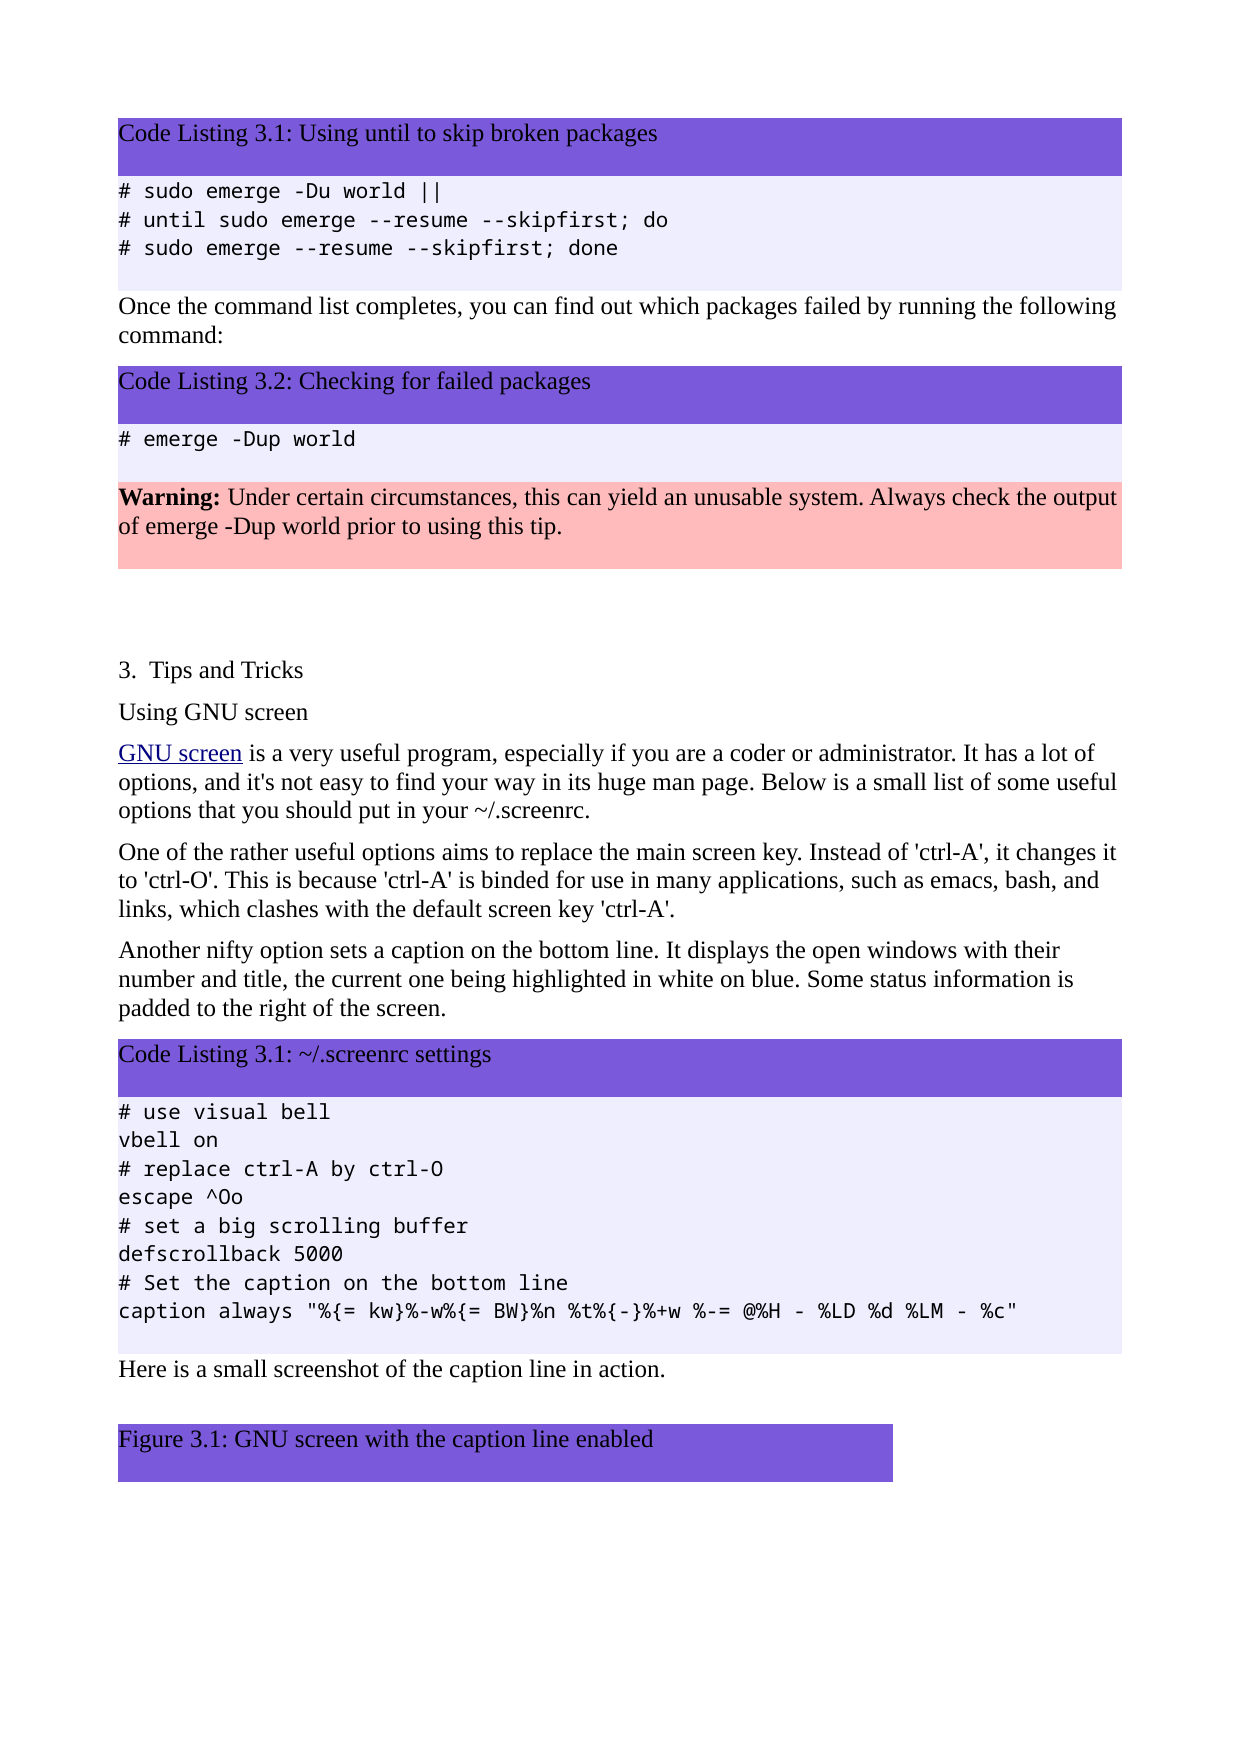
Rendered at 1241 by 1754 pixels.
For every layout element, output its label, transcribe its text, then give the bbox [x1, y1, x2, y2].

text One of the rather useful options aims to replace the main screen key. Instead of 'ctrl-A', it changes it to 'ctrl-O'. This is because 'ctrl-A' is binded for use in many applications, such as emacs, bash, and links, which clashes with the default screen key 'ctrl-A'. [118, 837, 1122, 923]
table_header Warning: Under certain circumstances, this can yield an unusable system. Always check the output of emerge -Dup world prior to using this tip. [118, 482, 1122, 569]
table_cell # use visual bell vbell on # replace ctrl-A by ctrl-O escape ^Oo # set a big scrolling buffer defscrollback 5000 # Set the caption on the bottom line caption always "%{= kw}%-w%{= BW}%n %t%{-}%+w %-= @%H - %LD %d %LM - %c" [118, 1097, 1122, 1354]
table_header Figure 3.1: GNU screen with the caption line enabled [118, 1424, 893, 1482]
text 3. Tips and Tricks [118, 655, 1122, 684]
table_header Code Listing 3.1: Using until to skip broken packages [118, 118, 1122, 176]
text Using GNU screen [118, 697, 1122, 725]
text Once the command list completes, you can find out which packages failed by running the following command: [118, 291, 1122, 349]
text Here is a small screenshot of the caption line in action. [118, 1354, 1122, 1383]
text Another nifty option sets a caption on the bottom line. It displays the open windows with their number and title, the current one being highlighted in white on blue. Some status information is padded to the right of the screen. [118, 935, 1122, 1022]
text GNU screen is a very useful program, especially if you are a coder or administrator. It has a lot of options, and it's not easy to find your way in its huge man page. Below is a small list of some useful options that you should put in your ~/.screenrc. [118, 738, 1122, 824]
table_cell # emerge -Dup world [118, 424, 1122, 482]
table_header Code Listing 3.1: ~/.screenrc settings [118, 1039, 1122, 1097]
table_cell # sudo emerge -Du world || # until sudo emerge --resume --skipfirst; do # sudo emerge --resume --skipfirst; done [118, 176, 1122, 291]
table_header Code Listing 3.2: Checking for failed packages [118, 366, 1122, 424]
